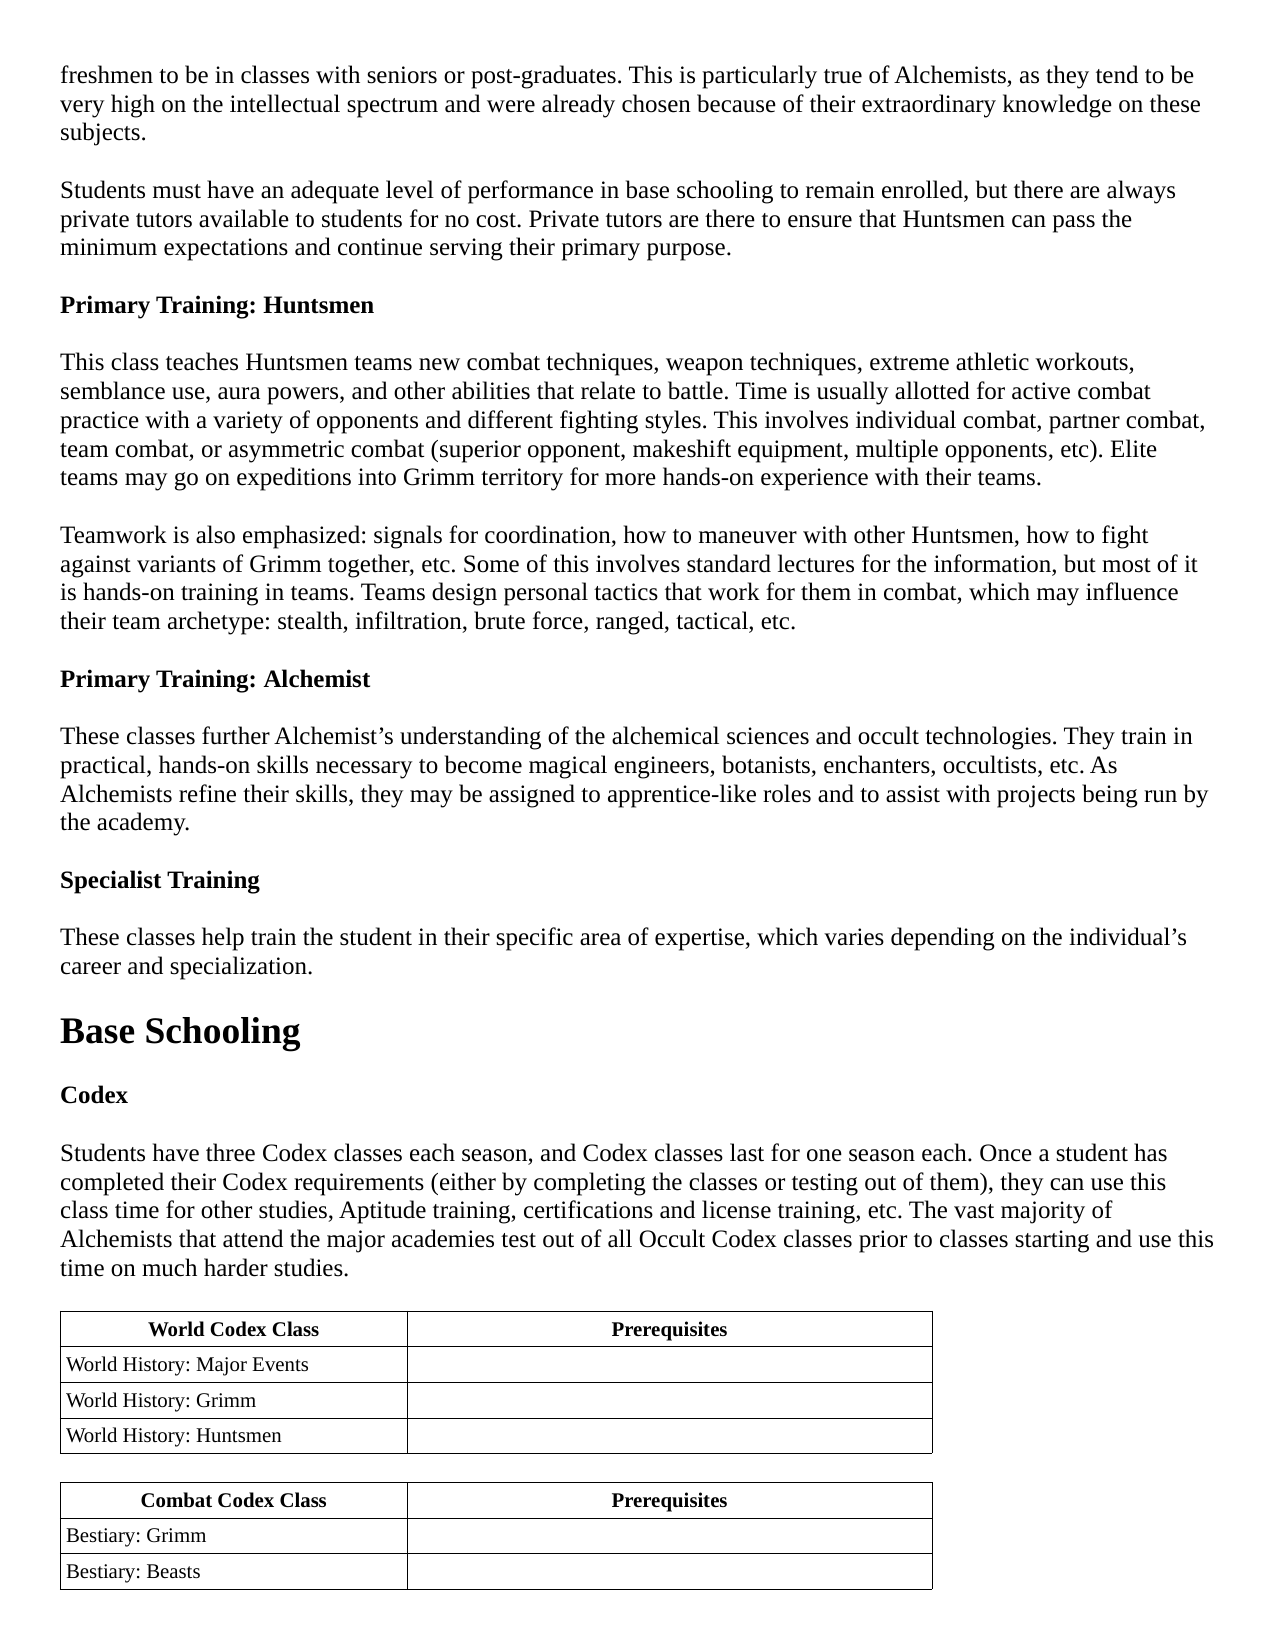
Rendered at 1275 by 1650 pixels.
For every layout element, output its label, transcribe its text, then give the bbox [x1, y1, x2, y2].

table_cell [408, 1347, 932, 1382]
table_cell Bestiary: Grimm [61, 1519, 407, 1553]
table_header Prerequisites [408, 1483, 932, 1518]
text These classes further Alchemist’s understanding of the alchemical sciences and occult technologies. They train in practical, hands-on skills necessary to become magical engineers, botanists, enchanters, occultists, etc. As Alchemists refine their skills, they may be assigned to apprentice-like roles and to assist with projects being run by the academy. [60, 721, 1215, 836]
table_cell [408, 1383, 932, 1417]
subtitle Primary Training: Alchemist [60, 664, 1215, 692]
text Students must have an adequate level of performance in base schooling to remain enrolled, but there are always private tutors available to students for no cost. Private tutors are there to ensure that Huntsmen can pass the minimum expectations and continue serving their primary purpose. [60, 175, 1215, 261]
table_cell World History: Major Events [61, 1347, 407, 1382]
text freshmen to be in classes with seniors or post-graduates. This is particularly true of Alchemists, as they tend to be very high on the intellectual spectrum and were already chosen because of their extraordinary knowledge on these subjects. [60, 60, 1215, 146]
table_cell World History: Grimm [61, 1383, 407, 1417]
text This class teaches Huntsmen teams new combat techniques, weapon techniques, extreme athletic workouts, semblance use, aura powers, and other abilities that relate to battle. Time is usually allotted for active combat practice with a variety of opponents and different fighting styles. This involves individual combat, partner combat, team combat, or asymmetric combat (superior opponent, makeshift equipment, multiple opponents, etc). Elite teams may go on expeditions into Grimm territory for more hands-on experience with their teams. [60, 347, 1215, 491]
subtitle Codex [60, 1081, 1215, 1109]
text Teamwork is also emphasized: signals for coordination, how to maneuver with other Huntsmen, how to fight against variants of Grimm together, etc. Some of this involves standard lectures for the information, but most of it is hands-on training in teams. Teams design personal tactics that work for them in combat, which may influence their team archetype: stealth, infiltration, brute force, ranged, tactical, etc. [60, 520, 1215, 635]
text These classes help train the student in their specific area of expertise, which varies depending on the individual’s career and specialization. [60, 922, 1215, 980]
table_cell [408, 1419, 932, 1453]
subtitle Primary Training: Huntsmen [60, 290, 1215, 319]
table_header Combat Codex Class [61, 1483, 407, 1518]
table_cell [408, 1554, 932, 1589]
table_header Prerequisites [408, 1312, 932, 1346]
table_cell [408, 1519, 932, 1553]
subtitle Specialist Training [60, 865, 1215, 894]
text Students have three Codex classes each season, and Codex classes last for one season each. Once a student has completed their Codex requirements (either by completing the classes or testing out of them), they can use this class time for other studies, Aptitude training, certifications and license training, etc. The vast majority of Alchemists that attend the major academies test out of all Occult Codex classes prior to classes starting and use this time on much harder studies. [60, 1138, 1215, 1282]
table_cell World History: Huntsmen [61, 1419, 407, 1453]
subtitle Base Schooling [60, 1009, 1215, 1052]
table_header World Codex Class [61, 1312, 407, 1346]
table_cell Bestiary: Beasts [61, 1554, 407, 1589]
